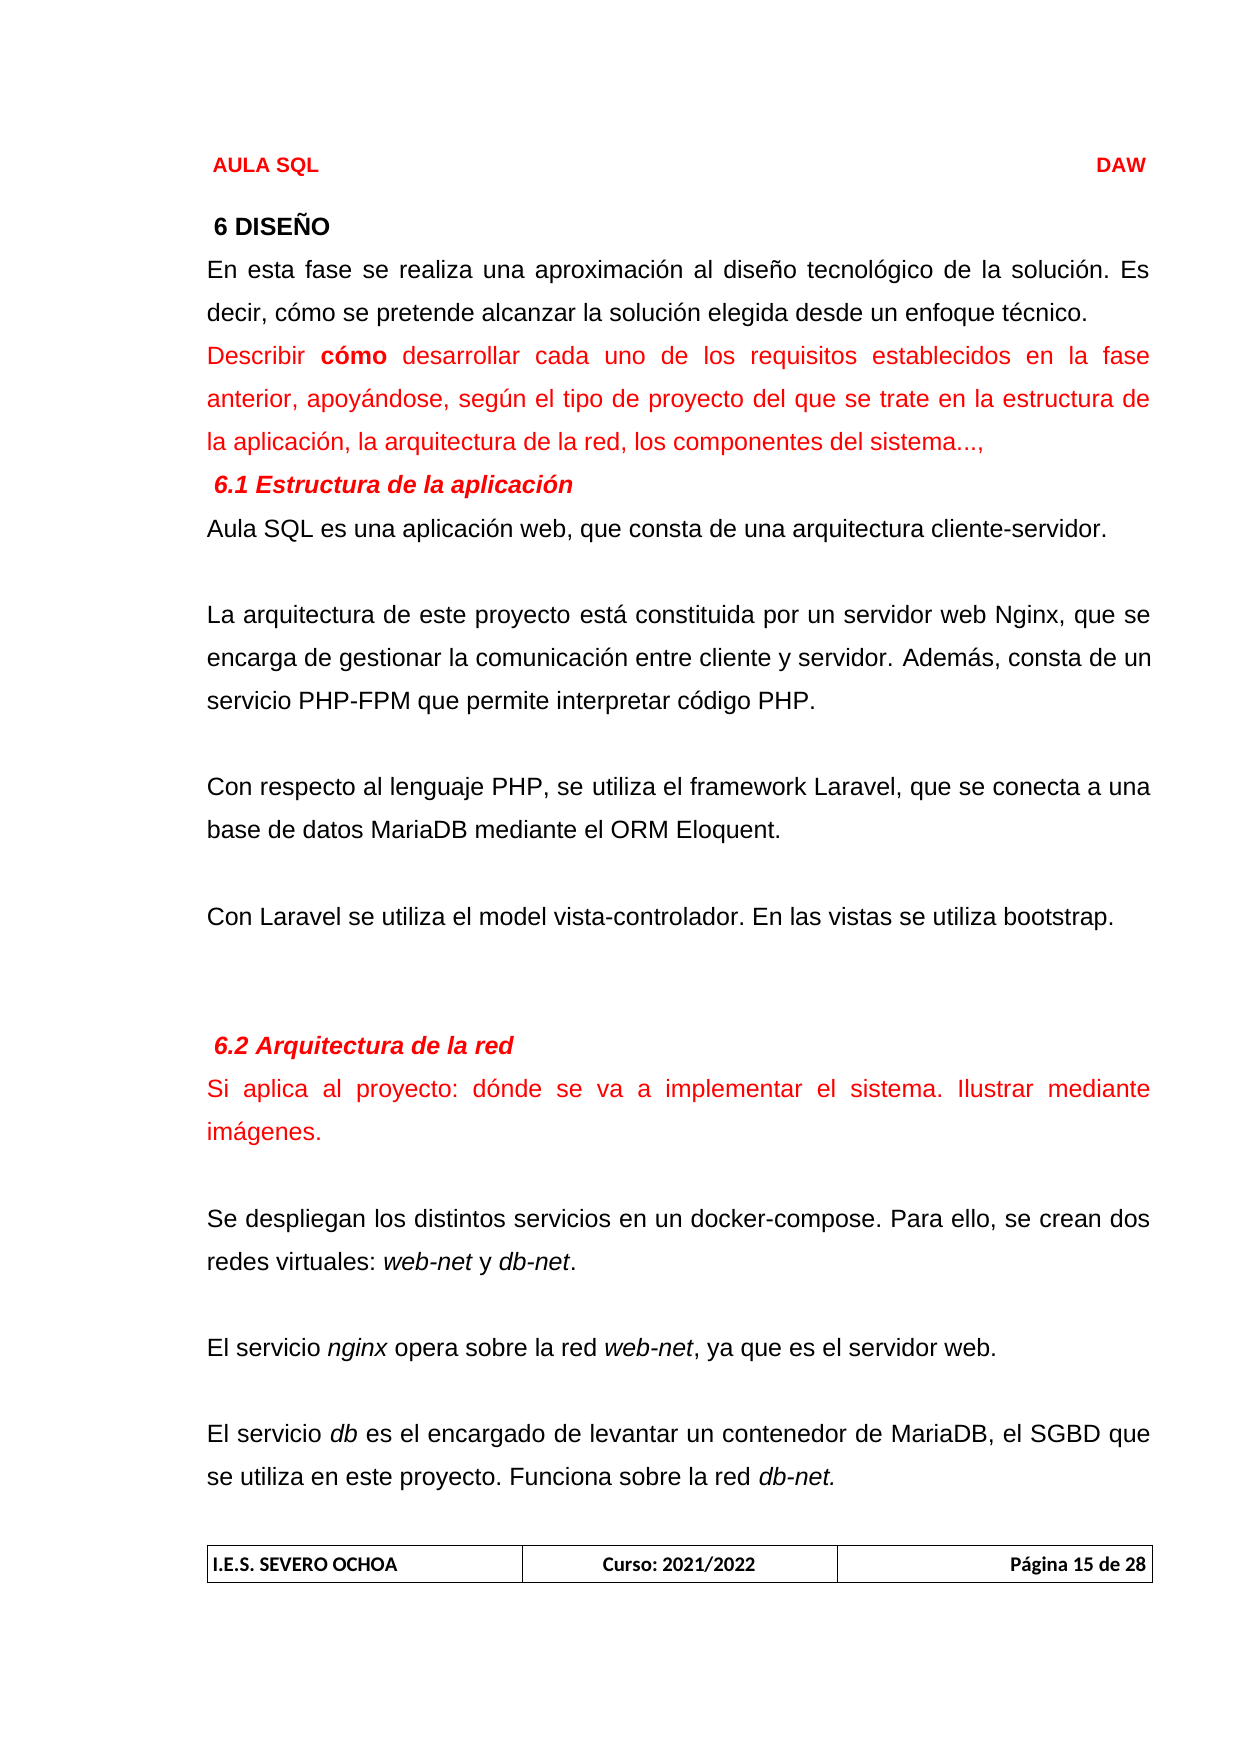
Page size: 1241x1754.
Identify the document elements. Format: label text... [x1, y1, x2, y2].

subtitle DISEÑO [207, 212, 1152, 241]
list Describir cómo desarrollar cada uno de los requisitos establecidos en la fase anterior, apoyándose, según el tipo de proyecto del que se trate en la estructura de la aplicación, la arquitectura de la red, los componentes del sistema..., [169, 341, 1152, 456]
list En esta fase se realiza una aproximación al diseño tecnológico de la solución. Es decir, cómo se pretende alcanzar la solución elegida desde un enfoque técnico. [207, 255, 1152, 327]
subtitle Arquitectura de la red [207, 1031, 1152, 1060]
text Con Laravel se utiliza el model vista-controlador. En las vistas se utiliza bootstrap. [207, 902, 1152, 931]
text El servicio db es el encargado de levantar un contenedor de MariaDB, el SGBD que se utiliza en este proyecto. Funciona sobre la red db-net. [169, 1419, 1152, 1491]
text El servicio nginx opera sobre la red web-net, ya que es el servidor web. [169, 1333, 1152, 1362]
text Aula SQL es una aplicación web, que consta de una arquitectura cliente-servidor. [207, 514, 1152, 542]
text Con respecto al lenguaje PHP, se utiliza el framework Laravel, que se conecta a una base de datos MariaDB mediante el ORM Eloquent. [207, 772, 1152, 844]
text La arquitectura de este proyecto está constituida por un servidor web Nginx, que se encarga de gestionar la comunicación entre cliente y servidor. Además, consta de un servicio PHP-FPM que permite interpretar código PHP. [207, 600, 1152, 715]
text Si aplica al proyecto: dónde se va a implementar el sistema. Ilustrar mediante imágenes. [169, 1074, 1152, 1146]
text Se despliegan los distintos servicios en un docker-compose. Para ello, se crean dos redes virtuales: web-net y db-net. [169, 1204, 1152, 1276]
subtitle Estructura de la aplicación [207, 471, 1152, 499]
